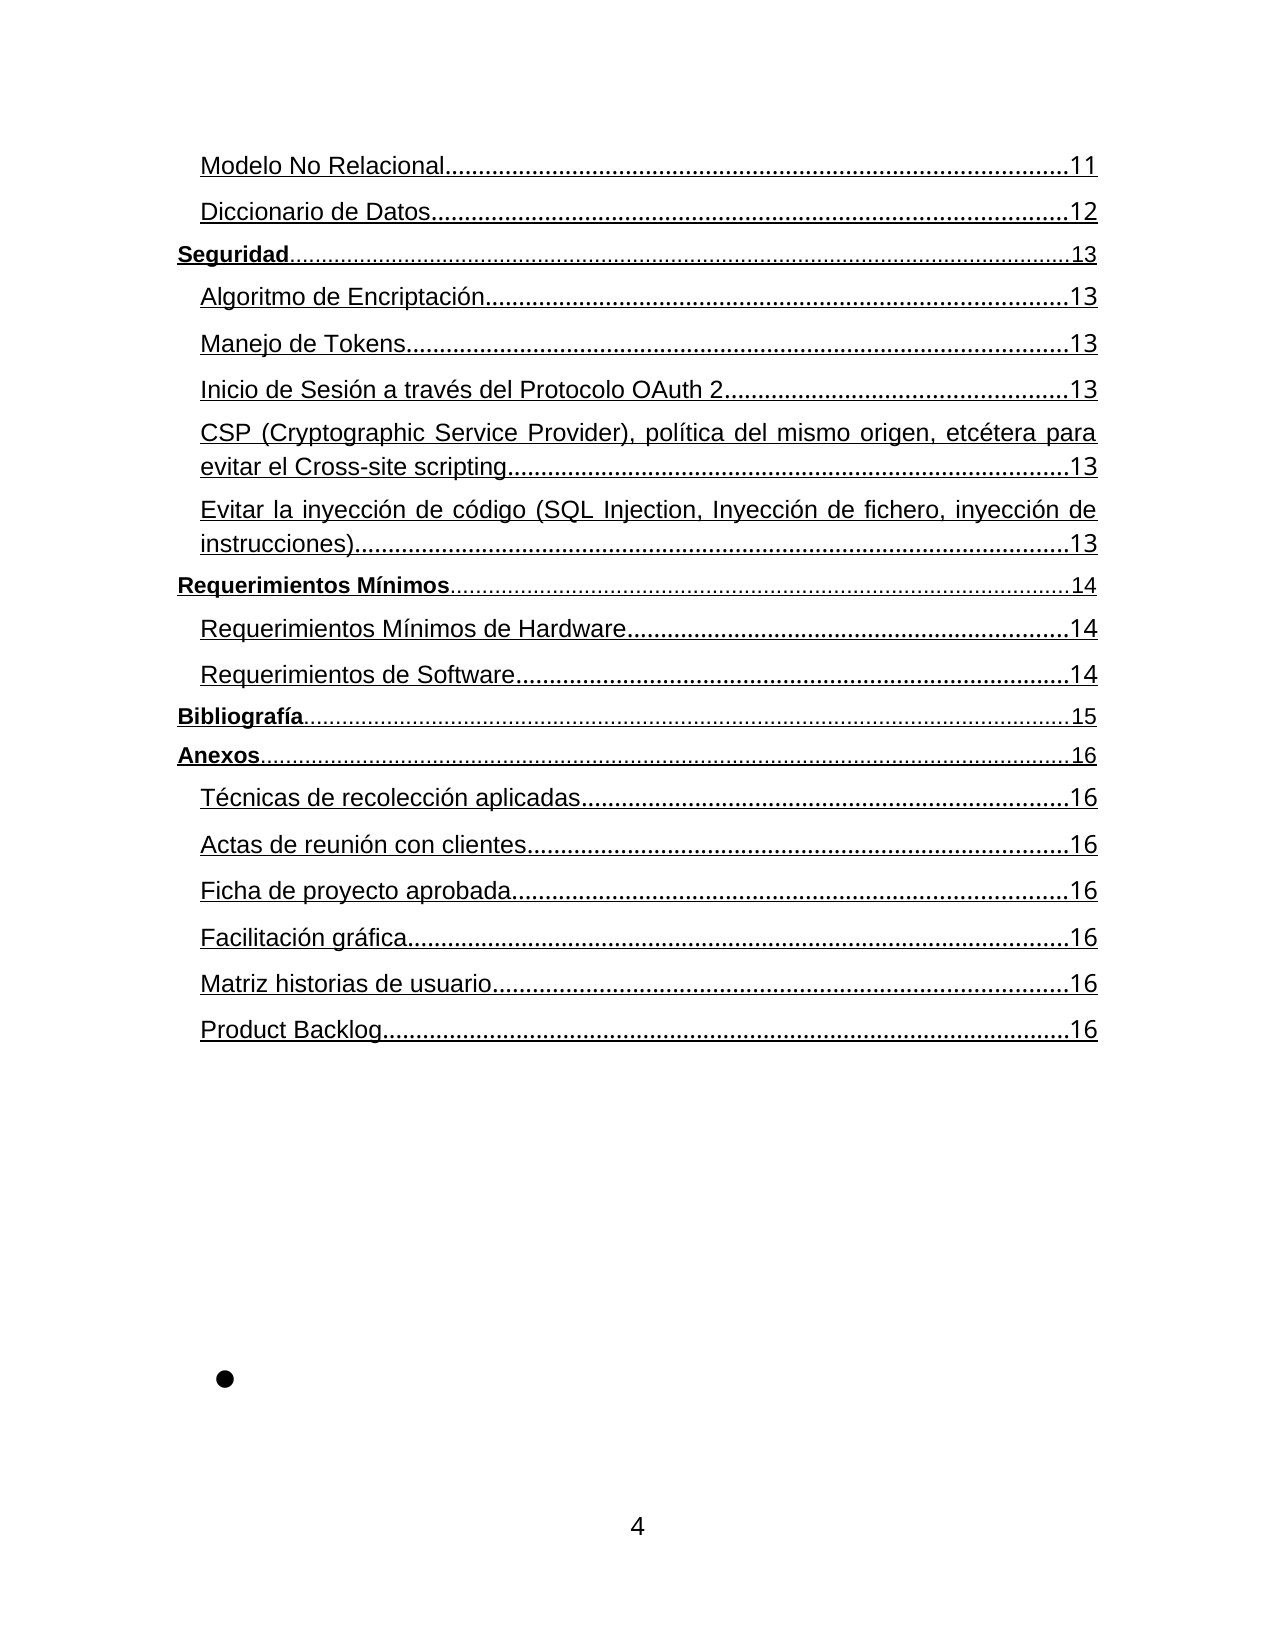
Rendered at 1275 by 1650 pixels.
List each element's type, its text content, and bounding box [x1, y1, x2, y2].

text [200, 224, 1098, 228]
text [200, 177, 1098, 182]
text Requerimientos de Software 14 [200, 657, 1098, 685]
text CSP (Cryptographic Service Provider), política del mismo origen, etcétera para evitar el Cross-site scripting 13 [200, 478, 1098, 483]
text Bibliografía 15 [177, 703, 1098, 729]
text [200, 949, 1098, 953]
text [200, 401, 1098, 406]
text Modelo No Relacional 11 [200, 148, 1098, 176]
text [200, 355, 1098, 359]
text Evitar la inyección de código (SQL Injection, Inyección de fichero, inyección de instrucciones) 13 [200, 555, 1098, 559]
text CSP (Cryptographic Service Provider), política del mismo origen, etcétera para evitar el Cross-site scripting 13 [200, 418, 1098, 443]
text Requerimientos Mínimos 14 [177, 572, 1098, 598]
text Técnicas de recolección aplicadas 16 [200, 780, 1098, 808]
text [200, 856, 1098, 860]
text Actas de reunión con clientes 16 [200, 826, 1098, 855]
text Matriz historias de usuario 16 [200, 966, 1098, 994]
text [200, 686, 1098, 691]
text Manejo de Tokens 13 [200, 325, 1098, 354]
text Diccionario de Datos 12 [200, 194, 1098, 222]
text Algoritmo de Encriptación 13 [200, 279, 1098, 307]
text Anexos 16 [177, 742, 1098, 768]
text [200, 308, 1098, 313]
text Seguridad 13 [177, 241, 1098, 267]
text Ficha de proyecto aprobada 16 [200, 873, 1098, 901]
text Facilitación gráfica 16 [200, 919, 1098, 948]
text [200, 1042, 1098, 1046]
text [200, 809, 1098, 814]
text Product Backlog 16 [200, 1012, 1098, 1040]
text CSP (Cryptographic Service Provider), política del mismo origen, etcétera para evitar el Cross-site scripting 13 [200, 444, 1098, 477]
text [200, 902, 1098, 907]
text Inicio de Sesión a través del Protocolo OAuth 2 13 [200, 372, 1098, 400]
text Requerimientos Mínimos de Hardware 14 [200, 610, 1098, 639]
text Evitar la inyección de código (SQL Injection, Inyección de fichero, inyección de instrucciones) 13 [200, 521, 1098, 554]
text [200, 995, 1098, 1000]
text Evitar la inyección de código (SQL Injection, Inyección de fichero, inyección de instrucciones) 13 [200, 495, 1098, 520]
text [200, 640, 1098, 644]
